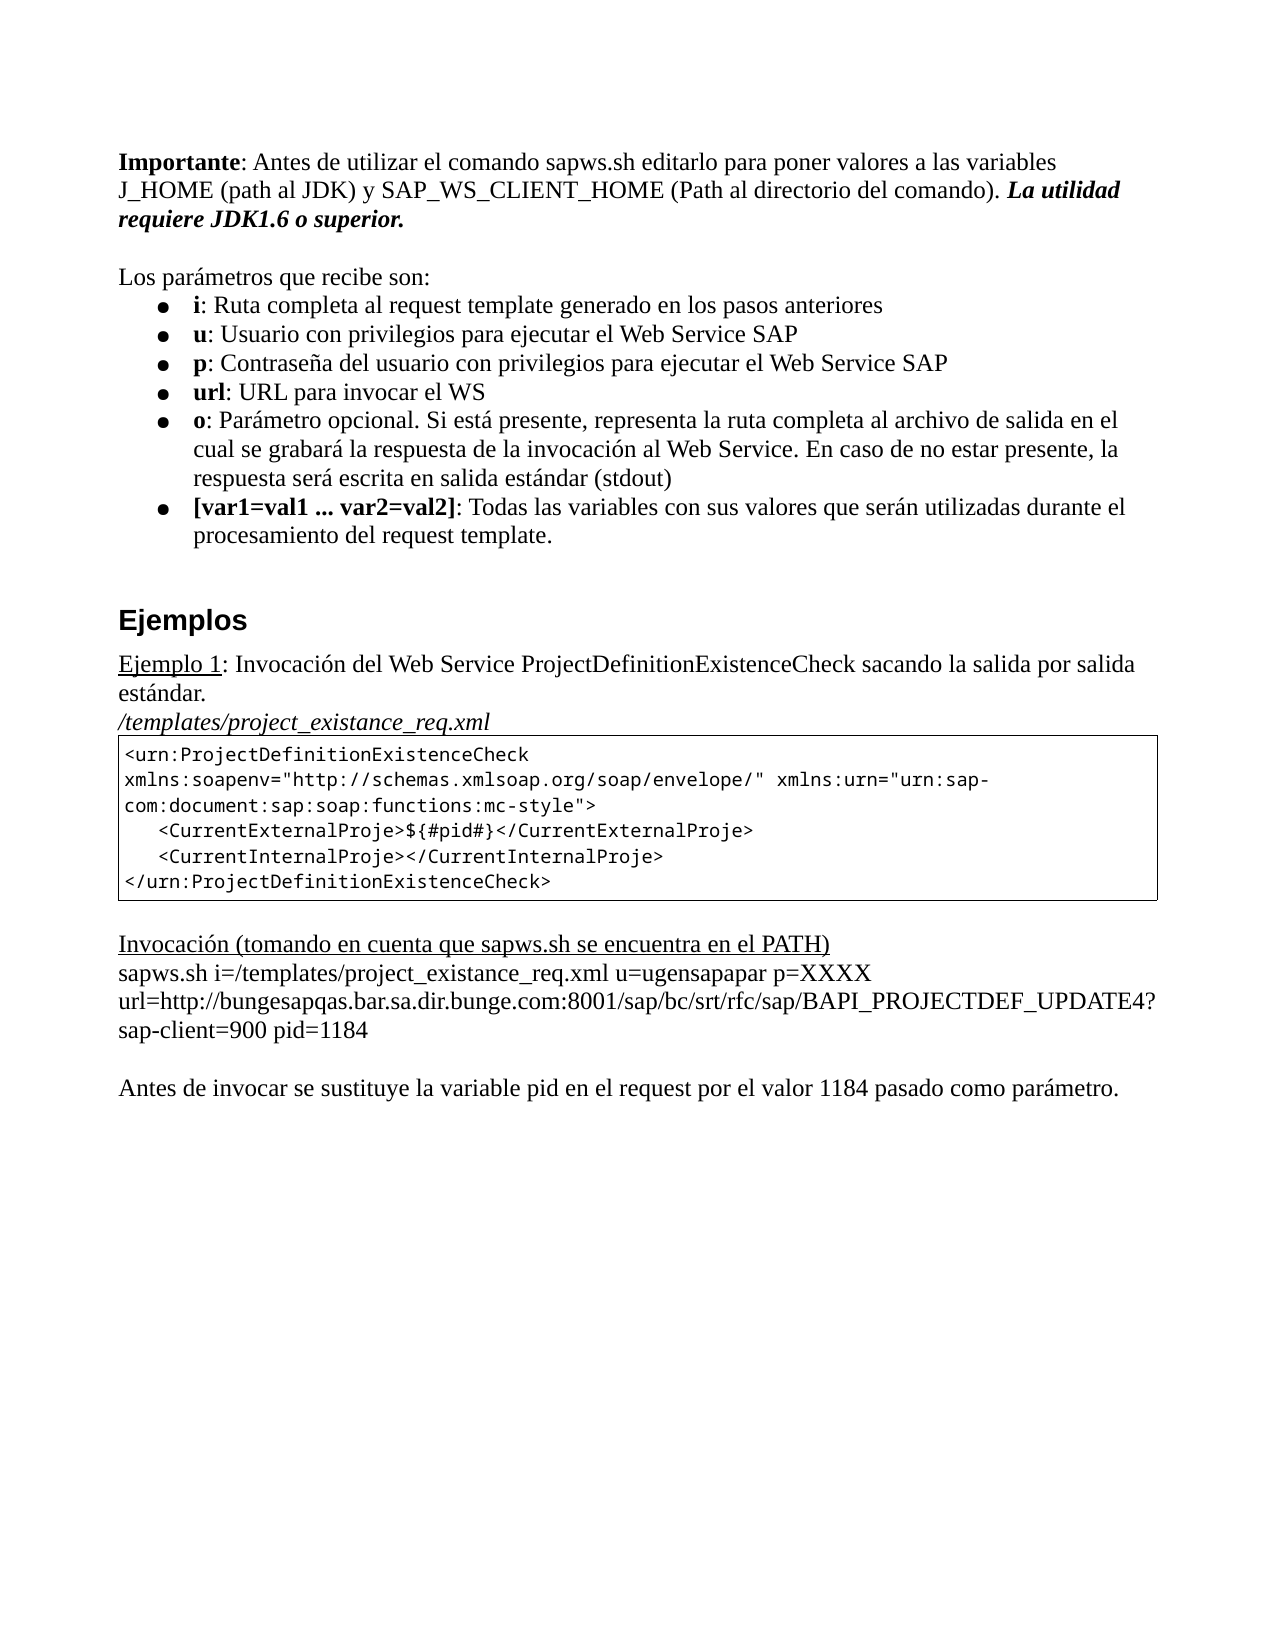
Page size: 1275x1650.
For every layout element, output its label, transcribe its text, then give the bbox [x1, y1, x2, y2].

text Invocación (tomando en cuenta que sapws.sh se encuentra en el PATH) [118, 929, 1157, 958]
text Los parámetros que recibe son: [118, 262, 1157, 291]
text sapws.sh i=/templates/project_existance_req.xml u=ugensapapar p=XXXX url=http://bungesapqas.bar.sa.dir.bunge.com:8001/sap/bc/srt/rfc/sap/BAPI_PROJECTDEF_UPDATE4?sap-client=900 pid=1184 [118, 958, 1157, 1044]
list p: Contraseña del usuario con privilegios para ejecutar el Web Service SAP [156, 348, 1157, 377]
list i: Ruta completa al request template generado en los pasos anteriores [156, 291, 1157, 319]
list [var1=val1 ... var2=val2]: Todas las variables con sus valores que serán utilizadas durante el procesamiento del request template. [156, 492, 1157, 549]
text Importante: Antes de utilizar el comando sapws.sh editarlo para poner valores a las variables J_HOME (path al JDK) y SAP_WS_CLIENT_HOME (Path al directorio del comando). La utilidad requiere JDK1.6 o superior. [118, 147, 1157, 233]
list url: URL para invocar el WS [156, 377, 1157, 406]
list o: Parámetro opcional. Si está presente, representa la ruta completa al archivo de salida en el cual se grabará la respuesta de la invocación al Web Service. En caso de no estar presente, la respuesta será escrita en salida estándar (stdout) [156, 406, 1157, 492]
text Ejemplo 1: Invocación del Web Service ProjectDefinitionExistenceCheck sacando la salida por salida estándar. [118, 649, 1157, 707]
text /templates/project_existance_req.xml [118, 707, 1157, 735]
text Antes de invocar se sustituye la variable pid en el request por el valor 1184 pasado como parámetro. [118, 1073, 1157, 1101]
subtitle Ejemplos [118, 603, 1157, 637]
table_header <urn:ProjectDefinitionExistenceCheck xmlns:soapenv="http://schemas.xmlsoap.org/soap/envelope/" xmlns:urn="urn:sap-com:document:sap:soap:functions:mc-style"> <CurrentExternalProje>${#pid#}</CurrentExternalProje> <CurrentInternalProje></CurrentInternalProje> </urn:ProjectDefinitionExistenceCheck> [119, 736, 1157, 900]
list u: Usuario con privilegios para ejecutar el Web Service SAP [156, 319, 1157, 348]
